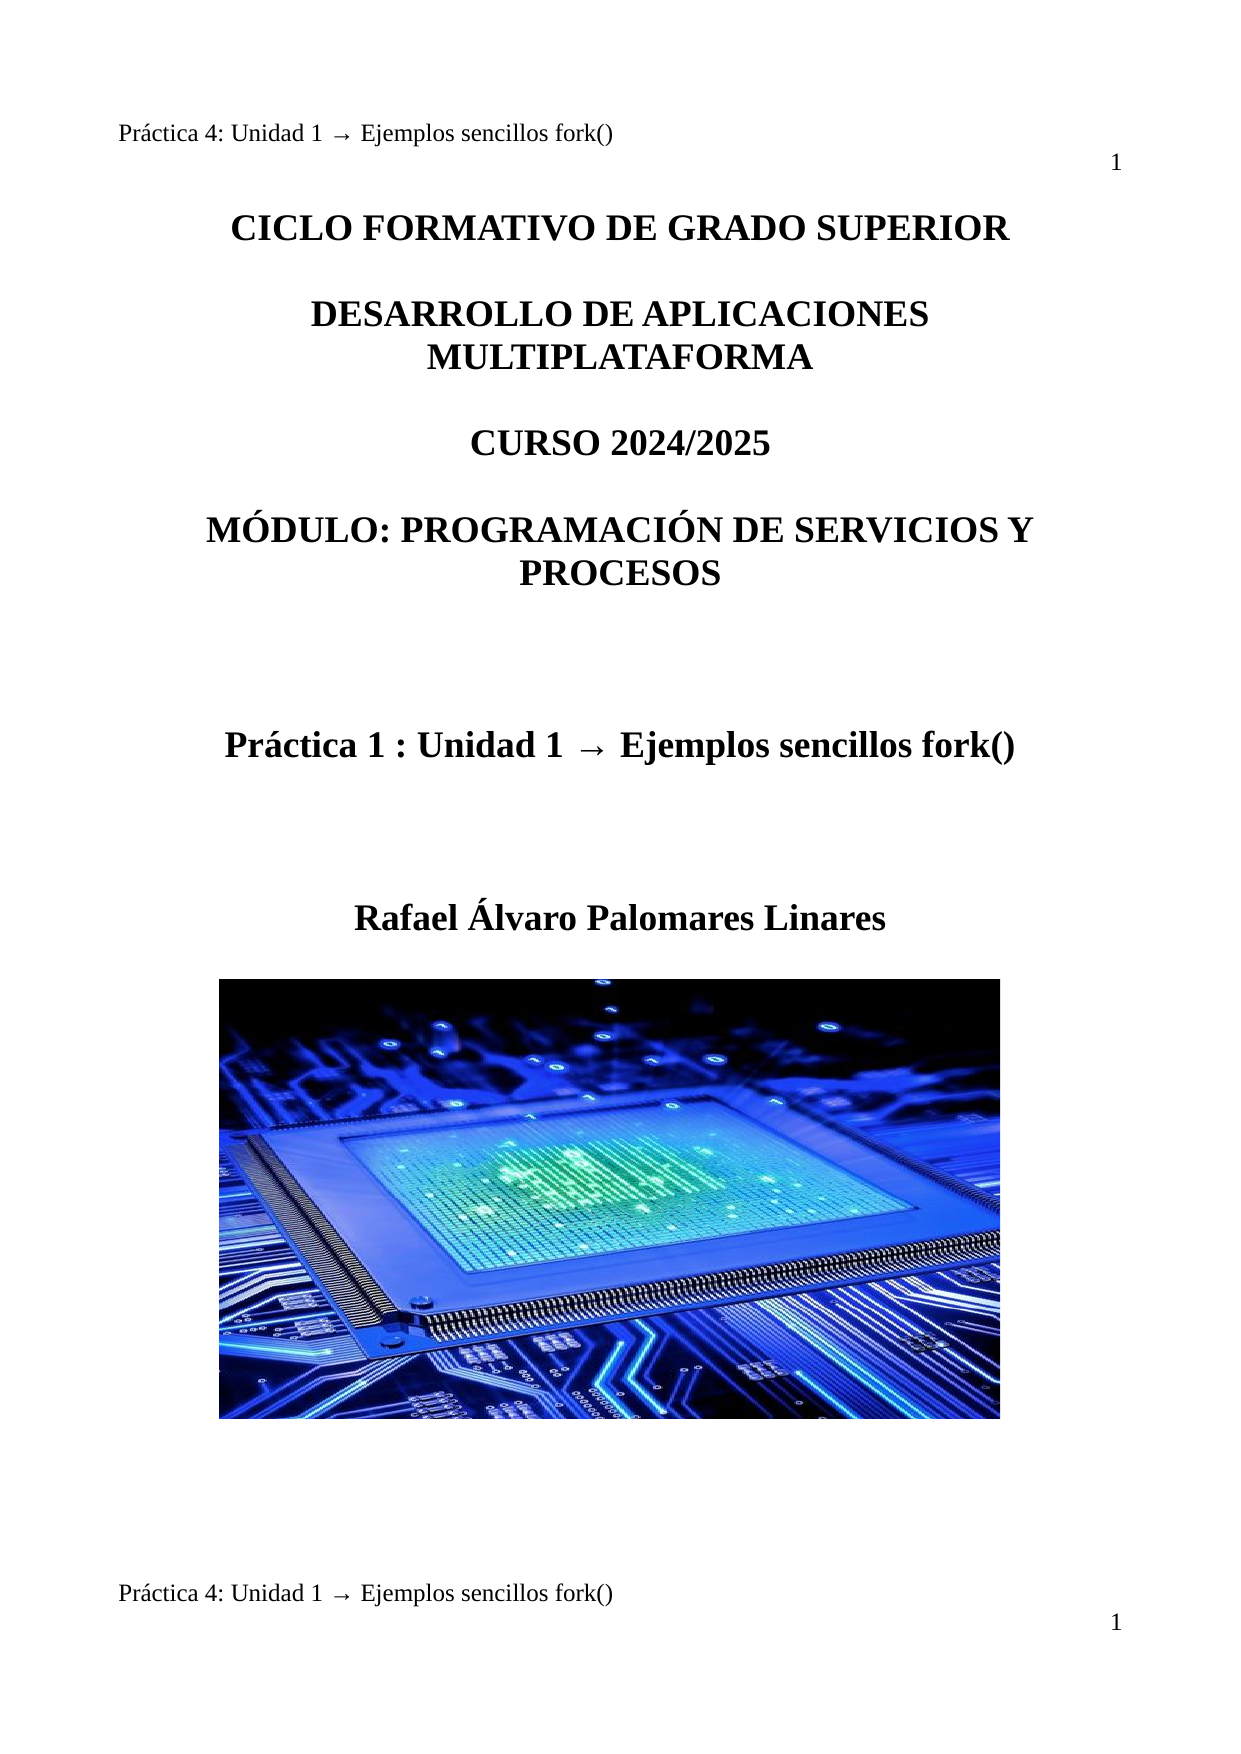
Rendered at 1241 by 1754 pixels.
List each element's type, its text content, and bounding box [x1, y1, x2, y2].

text MÓDULO: PROGRAMACIÓN DE SERVICIOS Y PROCESOS [118, 507, 1122, 593]
text CICLO FORMATIVO DE GRADO SUPERIOR [118, 205, 1122, 248]
text CURSO 2024/2025 [118, 421, 1122, 464]
text DESARROLLO DE APLICACIONES MULTIPLATAFORMA [118, 291, 1122, 378]
text Rafael Álvaro Palomares Linares [118, 895, 1122, 938]
picture [219, 979, 1001, 1419]
text Práctica 1 : Unidad 1 → Ejemplos sencillos fork() [118, 723, 1122, 766]
